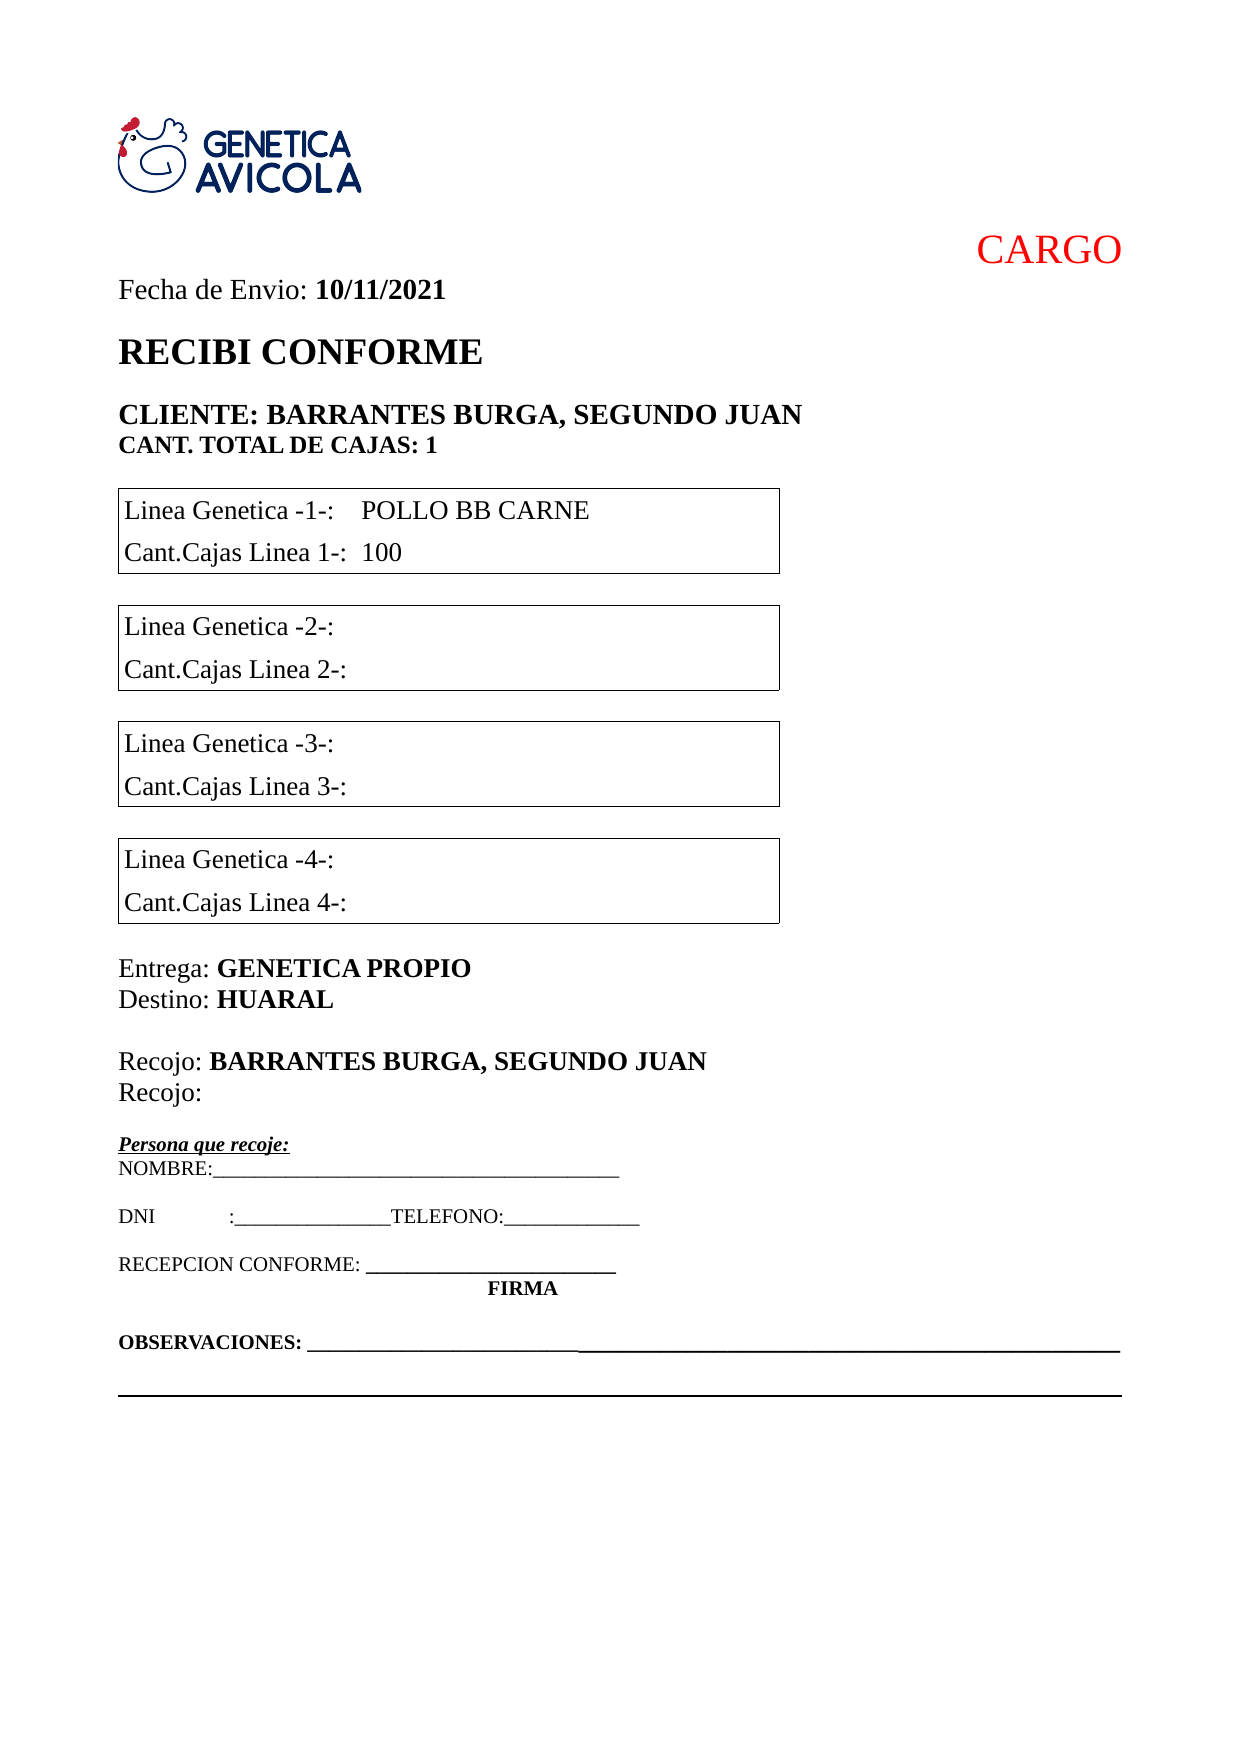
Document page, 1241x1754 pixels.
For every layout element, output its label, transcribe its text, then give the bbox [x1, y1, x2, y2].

table_cell 100 [356, 531, 779, 573]
text RECIBI CONFORME [118, 330, 1122, 373]
text OBSERVACIONES: __________________________________________________________________ [118, 1324, 1122, 1355]
table_cell [356, 606, 779, 647]
text Recojo: BARRANTES BURGA, SEGUNDO JUAN [118, 1045, 1122, 1076]
table_cell [356, 807, 779, 838]
text FIRMA [118, 1276, 1122, 1300]
text CLIENTE: BARRANTES BURGA, SEGUNDO JUAN [118, 397, 1122, 431]
text DNI :_______________TELEFONO:_____________ [118, 1204, 1122, 1228]
table_cell Cant.Cajas Linea 4-: [119, 880, 356, 923]
text CARGO [118, 224, 1122, 272]
table_cell Cant.Cajas Linea 2-: [119, 647, 356, 690]
text Persona que recoje: [118, 1132, 1122, 1156]
text CANT. TOTAL DE CAJAS: 1 [118, 431, 1122, 459]
table_cell [356, 574, 779, 604]
text Entrega: GENETICA PROPIO [118, 952, 1122, 983]
table_cell [356, 691, 779, 721]
table_cell Linea Genetica -2-: [119, 606, 356, 647]
table_header POLLO BB CARNE [356, 489, 779, 531]
text NOMBRE:_______________________________________ [118, 1156, 1122, 1180]
table_cell Cant.Cajas Linea 1-: [119, 531, 356, 573]
table_cell [356, 647, 779, 690]
table_cell Linea Genetica -3-: [119, 722, 356, 764]
table_header Linea Genetica -1-: [119, 489, 356, 531]
table_cell [356, 764, 779, 806]
table_cell [356, 880, 779, 923]
table_cell [118, 807, 356, 838]
table_cell [356, 839, 779, 880]
text RECEPCION CONFORME: ________________________ [118, 1252, 1122, 1276]
table_cell [118, 574, 356, 604]
table_cell [118, 691, 356, 721]
text Fecha de Envio: 10/11/2021 [118, 272, 1122, 306]
picture [117, 117, 362, 193]
table_cell [356, 722, 779, 764]
table_cell Linea Genetica -4-: [119, 839, 356, 880]
text Destino: HUARAL [118, 983, 1122, 1014]
table_cell Cant.Cajas Linea 3-: [119, 764, 356, 806]
text Recojo: [118, 1076, 1122, 1108]
